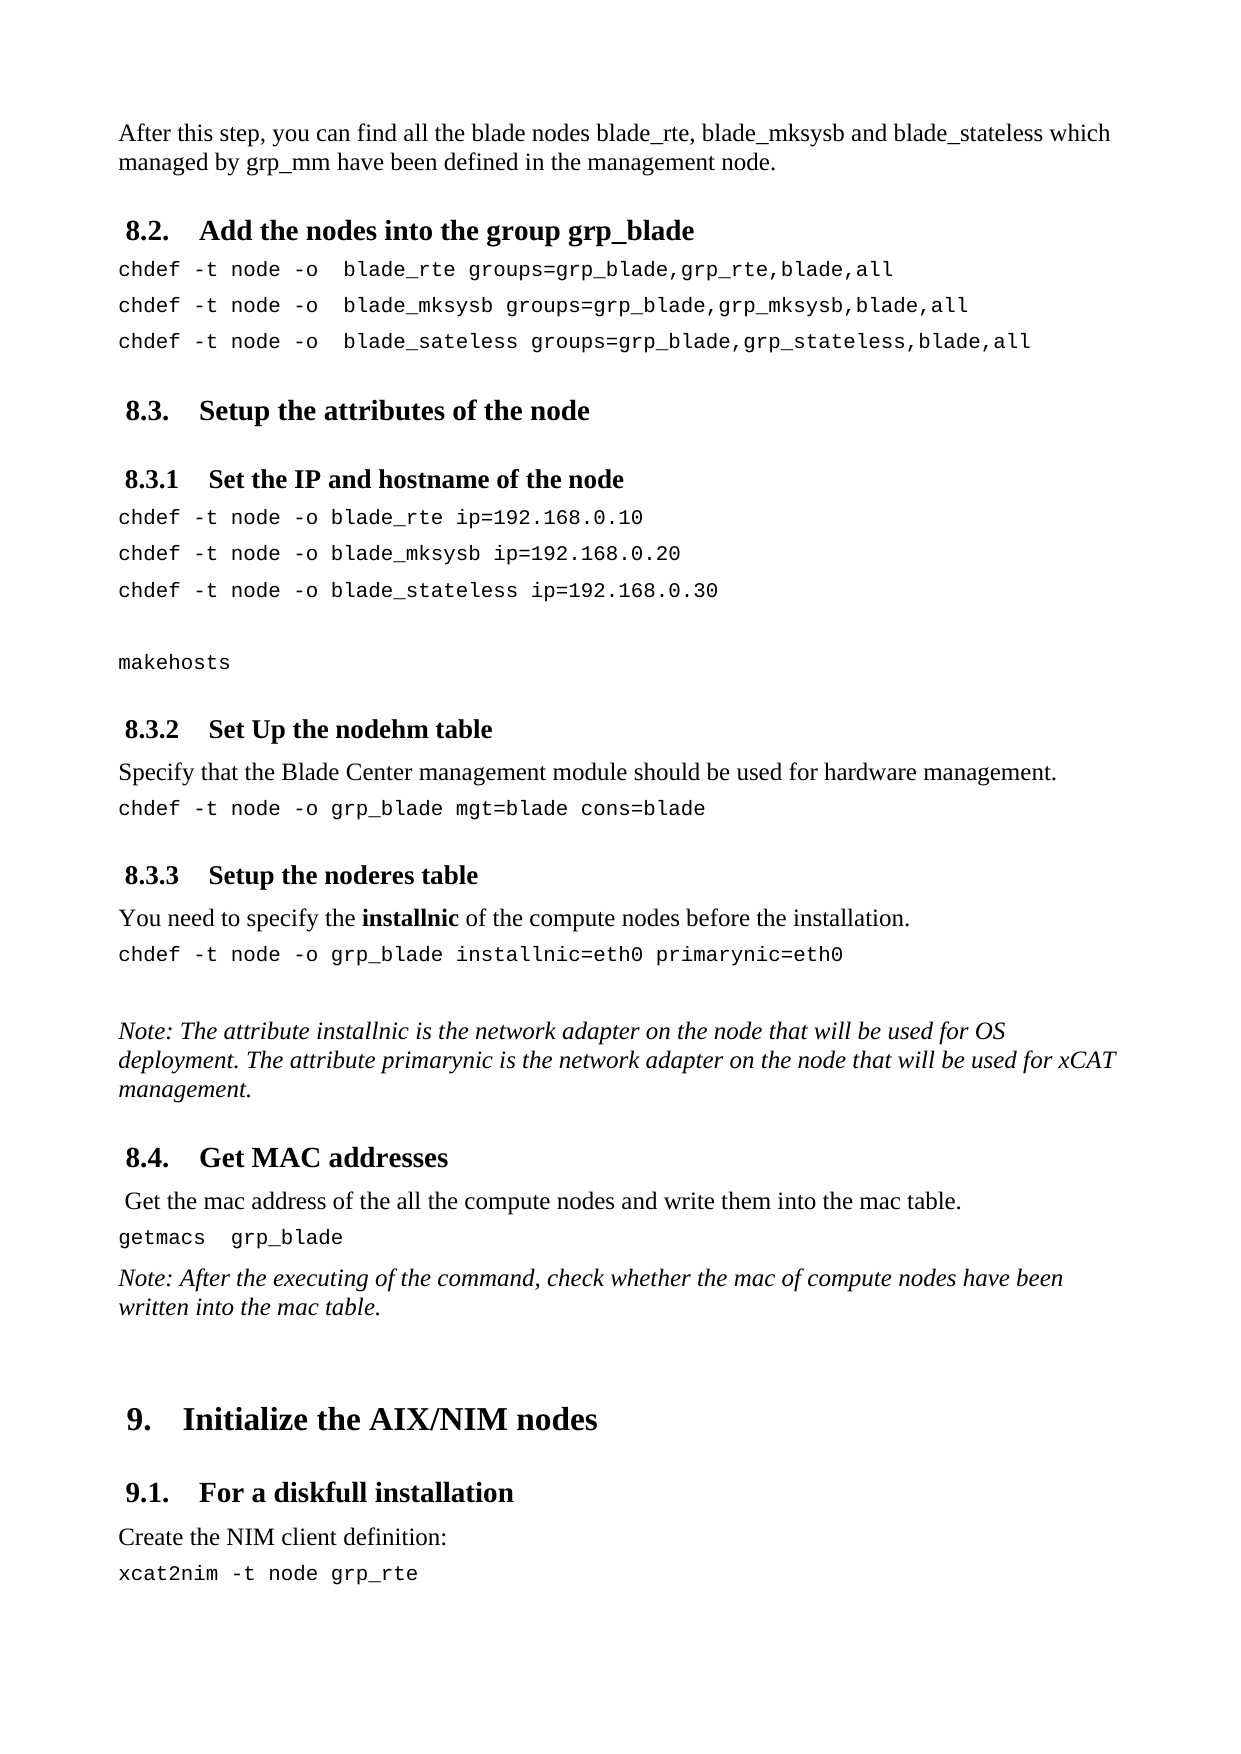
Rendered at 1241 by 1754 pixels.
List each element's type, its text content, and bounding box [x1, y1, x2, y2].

text chdef -t node -o blade_rte ip=192.168.0.10 [118, 507, 1122, 531]
text chdef -t node -o blade_sateless groups=grp_blade,grp_stateless,blade,all [118, 331, 1122, 355]
subtitle Initialize the AIX/NIM nodes [118, 1400, 1122, 1438]
text Note: The attribute installnic is the network adapter on the node that will be used for OS deployment. The attribute primarynic is the network adapter on the node that will be used for xCAT management. [118, 1016, 1122, 1102]
text getmacs grp_blade [118, 1227, 1122, 1251]
list Create the NIM client definition: [118, 1522, 1122, 1550]
subtitle Add the nodes into the group grp_blade [118, 213, 1122, 247]
subtitle Get MAC addresses [118, 1140, 1122, 1173]
text chdef -t node -o blade_mksysb groups=grp_blade,grp_mksysb,blade,all [118, 295, 1122, 319]
text chdef -t node -o grp_blade mgt=blade cons=blade [118, 798, 1122, 822]
text xcat2nim -t node grp_rte [118, 1563, 1122, 1586]
text chdef -t node -o blade_stateless ip=192.168.0.30 [118, 579, 1122, 603]
subtitle Set Up the nodehm table [118, 713, 1122, 744]
text makehosts [118, 652, 1122, 676]
text You need to specify the installnic of the compute nodes before the installation. [118, 903, 1122, 931]
text chdef -t node -o grp_blade installnic=eth0 primarynic=eth0 [118, 944, 1122, 968]
subtitle For a diskfull installation [118, 1476, 1122, 1509]
text chdef -t node -o blade_mksysb ip=192.168.0.20 [118, 543, 1122, 567]
subtitle Setup the noderes table [118, 859, 1122, 890]
subtitle Setup the attributes of the node [118, 393, 1122, 426]
text chdef -t node -o blade_rte groups=grp_blade,grp_rte,blade,all [118, 259, 1122, 283]
subtitle Set the IP and hostname of the node [118, 464, 1122, 495]
text After this step, you can find all the blade nodes blade_rte, blade_mksysb and blade_stateless which managed by grp_mm have been defined in the management node. [118, 118, 1122, 176]
text Specify that the Blade Center management module should be used for hardware management. [118, 757, 1122, 785]
text Note: After the executing of the command, check whether the mac of compute nodes have been written into the mac table. [118, 1263, 1122, 1321]
text Get the mac address of the all the compute nodes and write them into the mac table. [118, 1186, 1122, 1215]
